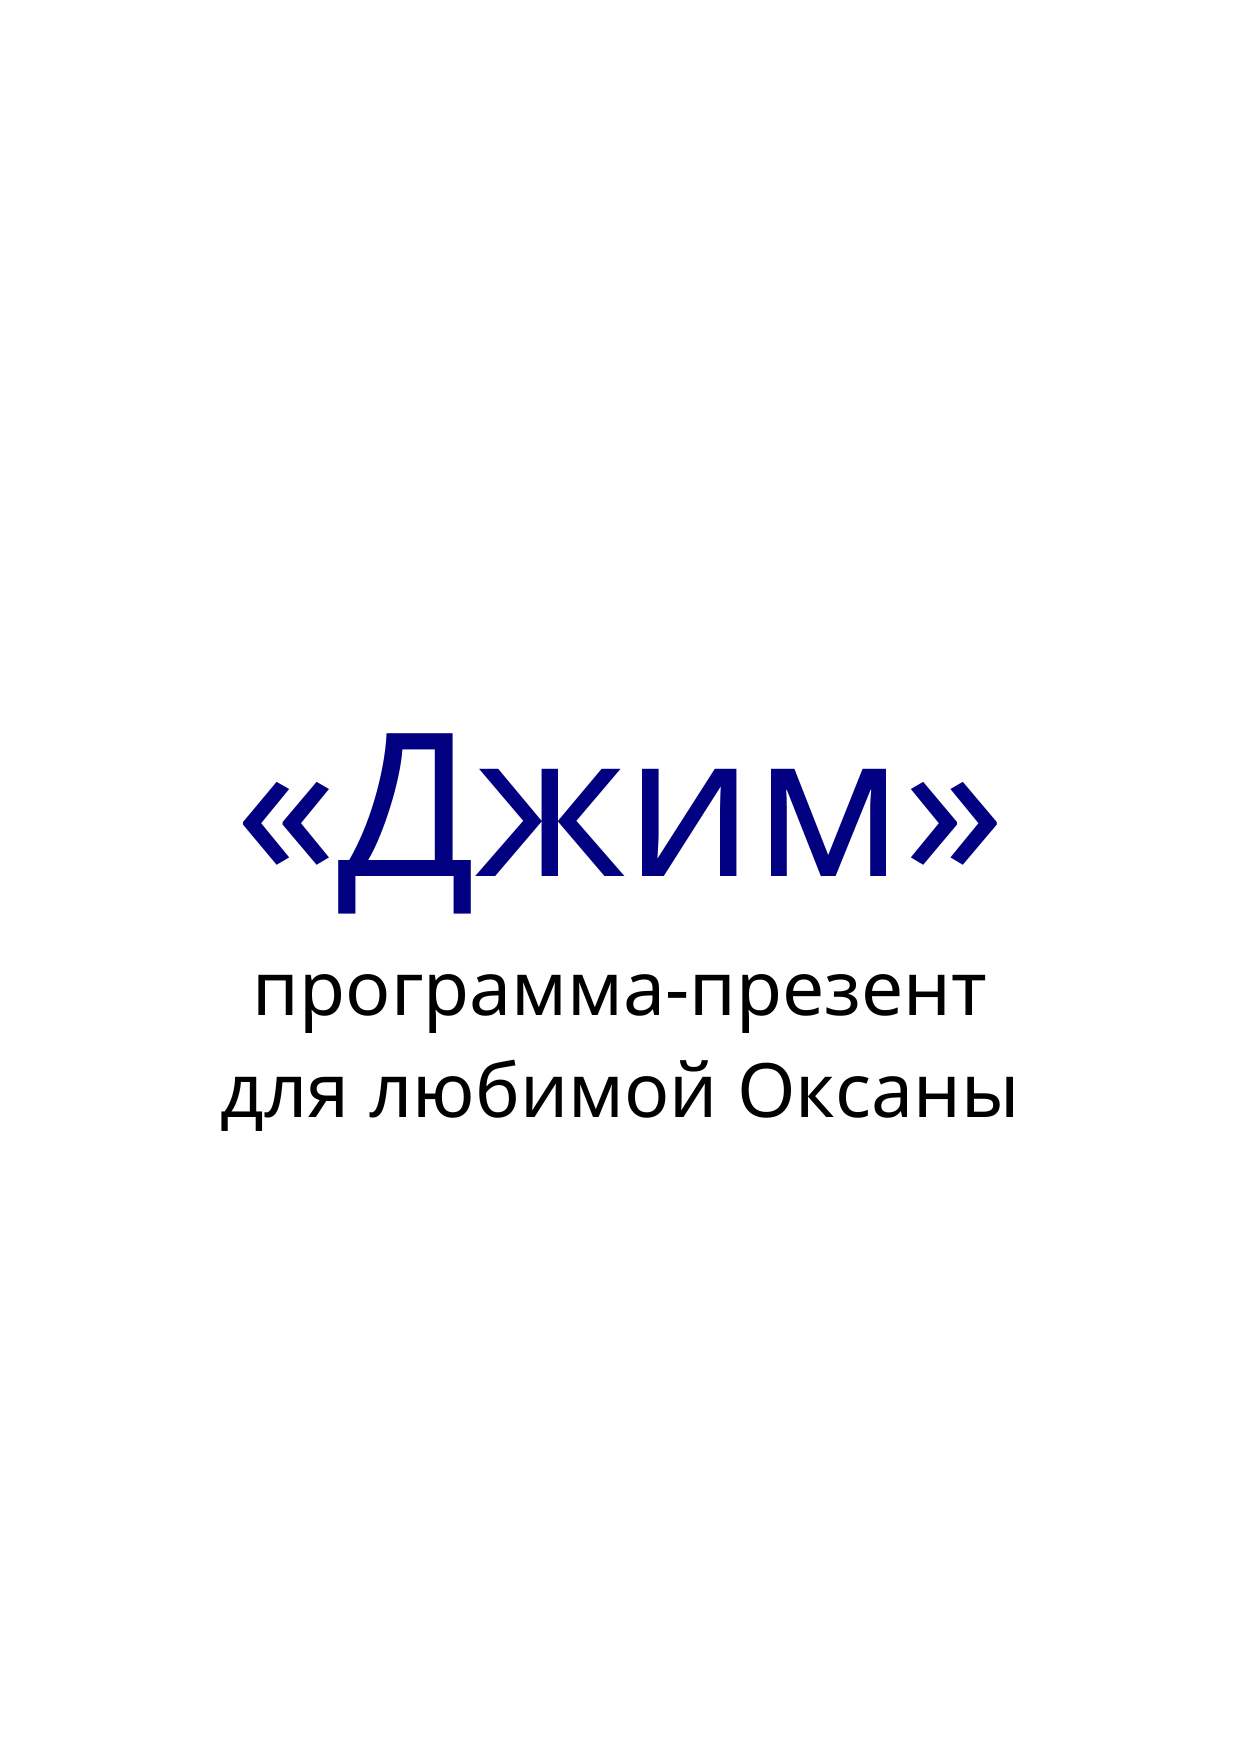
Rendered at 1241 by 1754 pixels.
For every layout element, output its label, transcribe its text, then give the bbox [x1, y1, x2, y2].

text программа-презент [118, 935, 1122, 1037]
text «Джим» [118, 663, 1122, 935]
text для любимой Оксаны [118, 1037, 1122, 1140]
